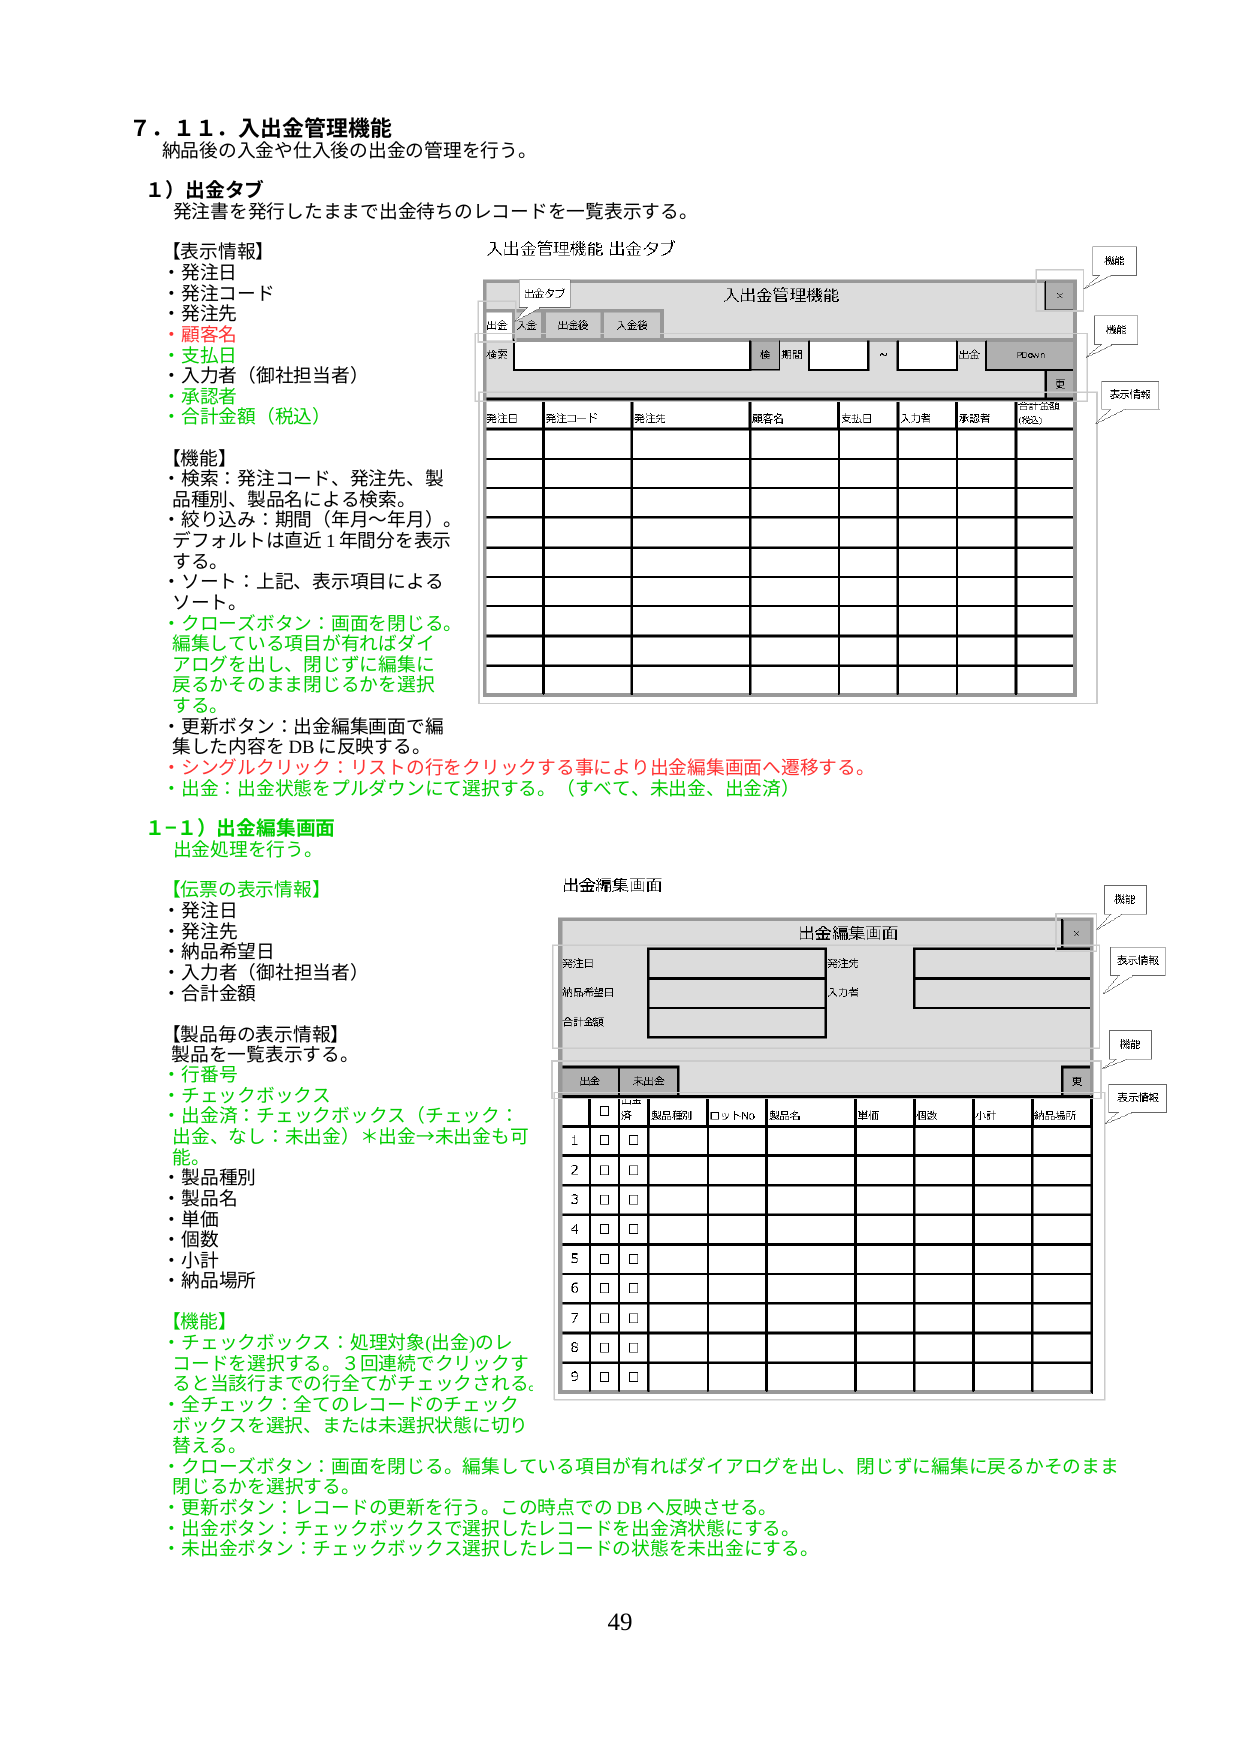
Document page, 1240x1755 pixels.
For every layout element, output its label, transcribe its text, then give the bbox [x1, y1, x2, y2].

text ・出金：出金状態をプルダウンにて選択する。（すべて、未出金、出金済） [162, 778, 1121, 799]
text ・クローズボタン：画面を閉じる。編集している項目が有ればダイアログを出し、閉じずに編集に戻るかそのまま閉じるかを選択する。 [162, 613, 453, 717]
text ・単価 [163, 1209, 532, 1230]
text 【表示情報】 [162, 242, 453, 263]
text ・入力者（御社担当者） [163, 963, 532, 983]
text ・承認者 [162, 387, 453, 407]
text 納品後の入金や仕入後の出金の管理を行う。 [140, 141, 1121, 161]
text ・小計 [163, 1251, 532, 1271]
text 【機能】 [162, 1312, 532, 1333]
text ・絞り込み：期間（年月～年月）。デフォルトは直近1年間分を表示する。 [162, 510, 453, 572]
text ・個数 [163, 1230, 532, 1251]
text １−１）出金編集画面 [146, 819, 1121, 840]
text ・チェックボックス：処理対象(出金)のレコードを選択する。３回連続でクリックすると当該行までの行全てがチェックされる。 [163, 1333, 532, 1395]
text 【伝票の表示情報】 [162, 880, 532, 901]
text ・行番号 [163, 1065, 532, 1086]
text ・支払日 [162, 346, 453, 366]
text ・発注日 [163, 901, 532, 922]
text 出金処理を行う。 [162, 840, 1121, 860]
text 【機能】 [162, 448, 453, 469]
text ・更新ボタン：出金編集画面で編集した内容をDBに反映する。 [162, 717, 1121, 758]
text 製品を一覧表示する。 [171, 1045, 532, 1065]
text ・顧客名 [162, 325, 453, 346]
text ・更新ボタン：レコードの更新を行う。この時点でのDBへ反映させる。 [163, 1498, 1121, 1519]
text ・発注先 [162, 304, 453, 325]
text ・検索：発注コード、発注先、製品種別、製品名による検索。 [162, 469, 453, 510]
text ・チェックボックス [162, 1086, 532, 1106]
text ・発注日 [162, 263, 453, 284]
text ・クローズボタン：画面を閉じる。編集している項目が有ればダイアログを出し、閉じずに編集に戻るかそのまま閉じるかを選択する。 [163, 1457, 1121, 1498]
text ・納品場所 [163, 1271, 532, 1292]
text ・出金ボタン：チェックボックスで選択したレコードを出金済状態にする。 [163, 1519, 1121, 1539]
text ・納品希望日 [163, 942, 532, 963]
text ・ソート：上記、表示項目によるソート。 [162, 572, 453, 613]
picture [453, 237, 1177, 722]
text ７．１１．入出金管理機能 [129, 118, 1121, 141]
text ・入力者（御社担当者） [162, 366, 453, 387]
text ・シングルクリック：リストの行をクリックする事により出金編集画面へ遷移する。 [162, 758, 1121, 778]
picture [532, 875, 1187, 1419]
text ・発注先 [163, 922, 532, 942]
text ・製品名 [163, 1189, 532, 1209]
text ・製品種別 [163, 1168, 532, 1189]
text ・合計金額（税込） [162, 407, 453, 428]
text ・発注コード [162, 284, 453, 304]
text 【製品毎の表示情報】 [162, 1024, 532, 1045]
text ・出金済：チェックボックス（チェック：出金、なし：未出金）＊出金→未出金も可能。 [163, 1106, 532, 1168]
text 発注書を発行したままで出金待ちのレコードを一覧表示する。 [162, 202, 1121, 222]
text ・全チェック：全てのレコードのチェックボックスを選択、または未選択状態に切り替える。 [162, 1395, 1121, 1457]
text ・合計金額 [163, 983, 532, 1004]
text １）出金タブ [146, 181, 1121, 202]
text ・未出金ボタン：チェックボックス選択したレコードの状態を未出金にする。 [163, 1539, 1121, 1560]
